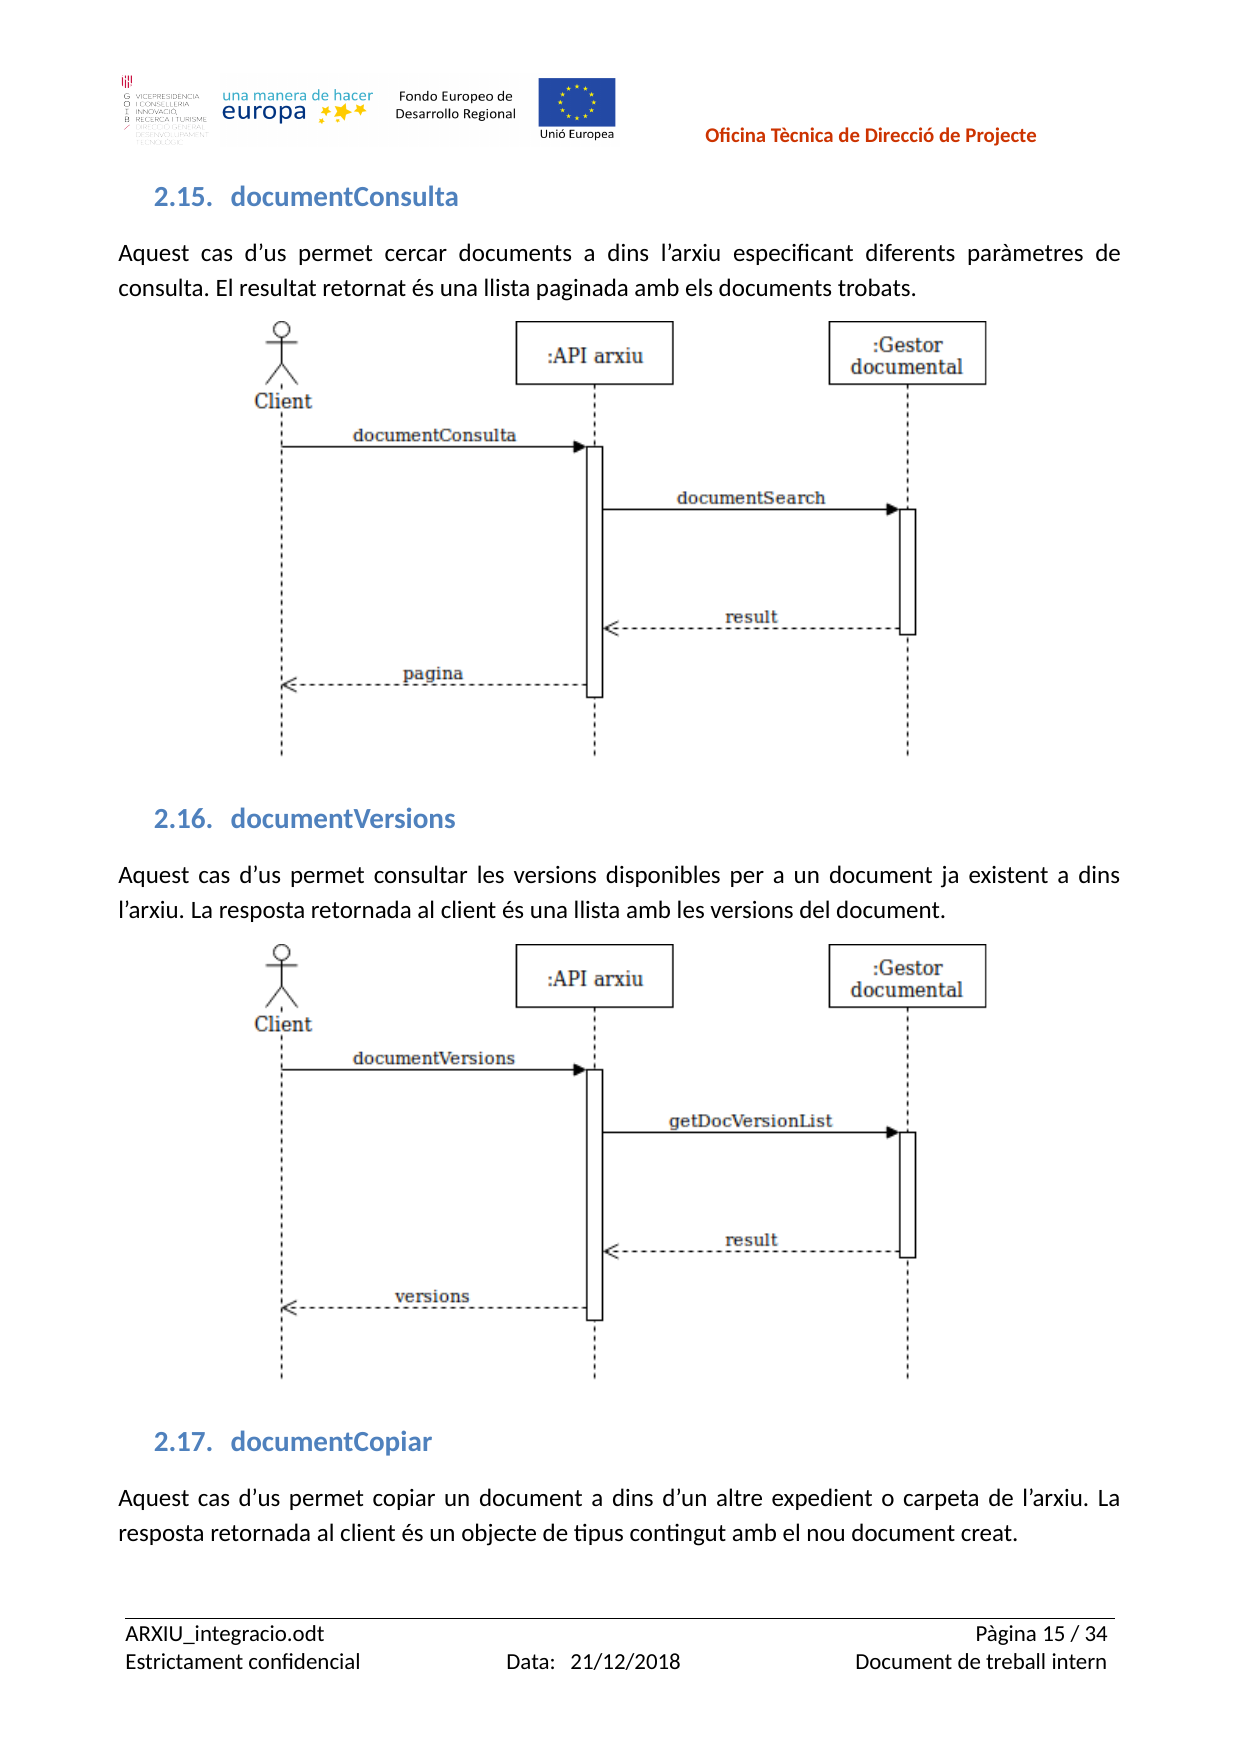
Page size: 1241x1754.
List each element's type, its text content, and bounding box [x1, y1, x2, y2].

picture [118, 73, 213, 147]
subtitle documentConsulta [153, 178, 1122, 213]
text Aquest cas d’us permet consultar les versions disponibles per a un document ja existent a dins l’arxiu. La resposta retornada al client és una llista amb les versions del document. [118, 859, 1122, 925]
picture [219, 73, 621, 147]
picture [253, 321, 987, 761]
subtitle documentVersions [153, 800, 1122, 836]
picture [253, 944, 987, 1384]
text Aquest cas d’us permet copiar un document a dins d’un altre expedient o carpeta de l’arxiu. La resposta retornada al client és un objecte de tipus contingut amb el nou document creat. [118, 1482, 1122, 1548]
text Aquest cas d’us permet cercar documents a dins l’arxiu especificant diferents paràmetres de consulta. El resultat retornat és una llista paginada amb els documents trobats. [118, 237, 1122, 302]
subtitle documentCopiar [153, 1423, 1122, 1458]
